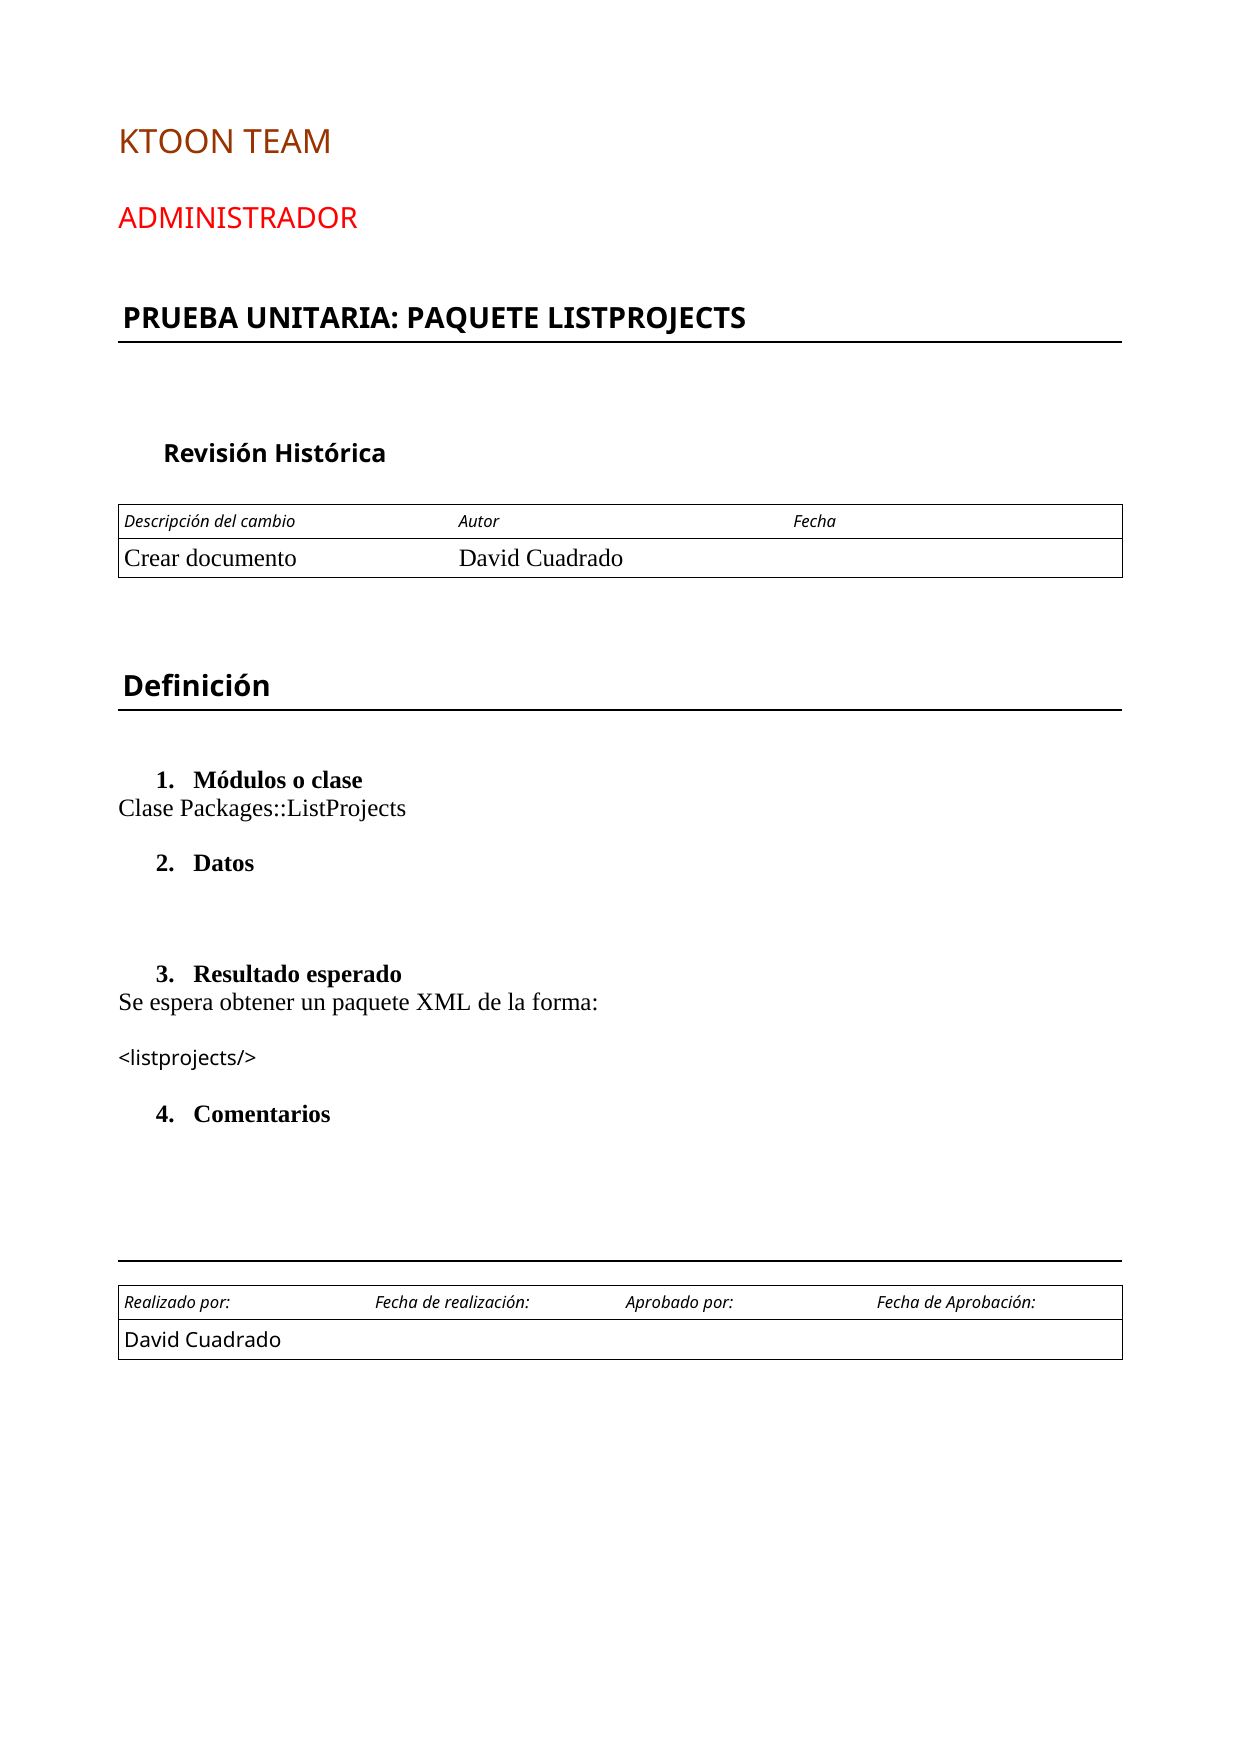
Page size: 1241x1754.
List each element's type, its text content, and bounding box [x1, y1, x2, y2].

text <listprojects/> [118, 1043, 1122, 1072]
text ADMINISTRADOR [118, 198, 1122, 237]
text Definición [118, 660, 1122, 709]
table_cell Crear documento [119, 539, 453, 577]
list Comentarios [156, 1100, 1122, 1128]
table_header Fecha de Aprobación: [871, 1286, 1122, 1319]
subtitle Revisión Histórica [118, 436, 1122, 470]
table_header Fecha de realización: [369, 1286, 620, 1319]
list Resultado esperado [156, 960, 1122, 988]
text KTOON TEAM [118, 118, 1122, 163]
table_header Aprobado por: [620, 1286, 871, 1319]
table_cell [871, 1320, 1122, 1359]
text PRUEBA UNITARIA: PAQUETE LISTPROJECTS [118, 293, 1122, 341]
list Datos [156, 849, 1122, 877]
table_cell David Cuadrado [453, 539, 787, 577]
text Clase Packages::ListProjects [118, 794, 1122, 822]
table_header Realizado por: [119, 1286, 369, 1319]
list Módulos o clase [156, 766, 1122, 794]
table_cell David Cuadrado [119, 1320, 369, 1359]
table_header Autor [453, 505, 787, 538]
table_header Fecha [787, 505, 1122, 538]
table_cell [787, 539, 1122, 577]
table_cell [369, 1320, 620, 1359]
table_cell [620, 1320, 871, 1359]
text Se espera obtener un paquete XML de la forma: [118, 988, 1122, 1016]
table_header Descripción del cambio [119, 505, 453, 538]
